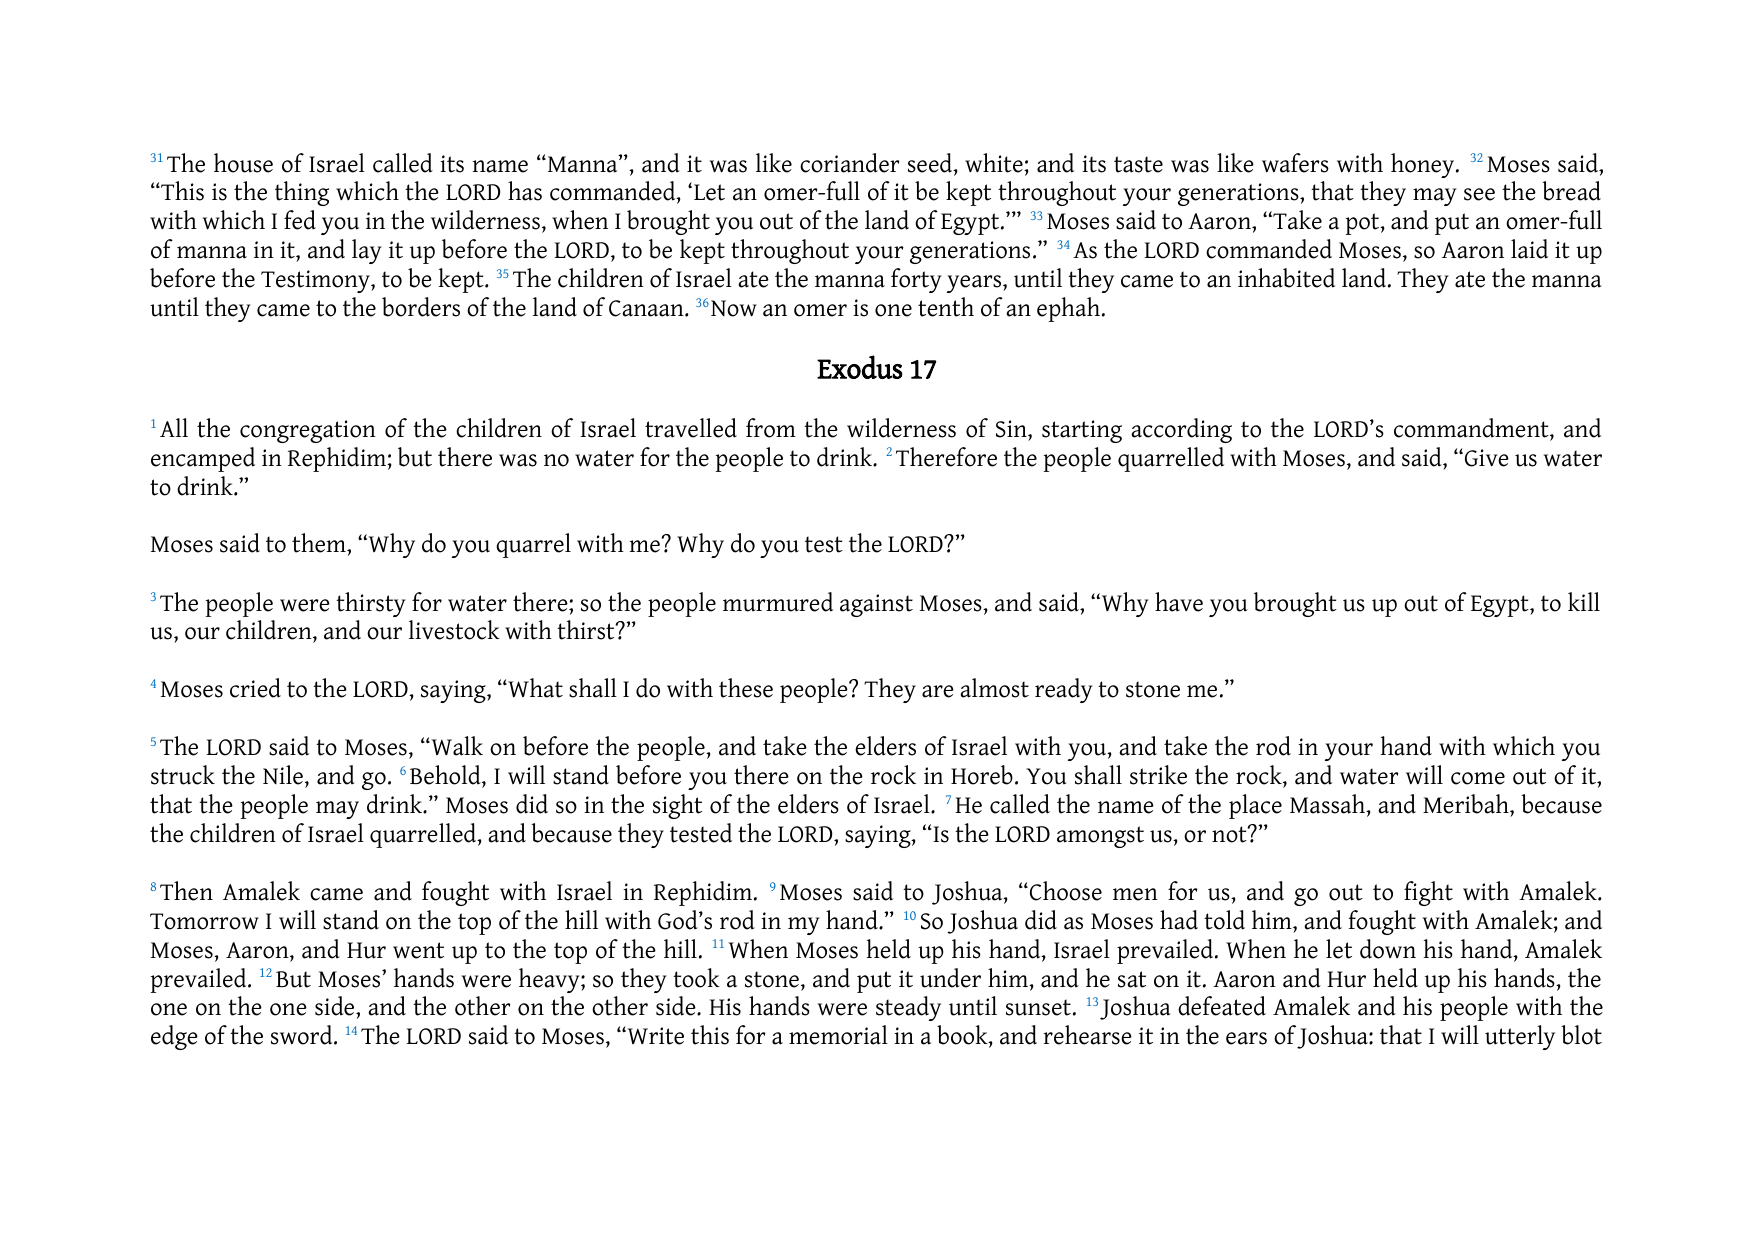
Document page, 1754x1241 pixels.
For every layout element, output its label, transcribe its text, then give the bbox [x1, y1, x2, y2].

text 1 All the congregation of the children of Israel travelled from the wilderness of Sin, starting according to the LORD’s commandment, and encamped in Rephidim; but there was no water for the people to drink. 2 Therefore the people quarrelled with Moses, and said, “Give us water to drink.” [150, 415, 1604, 502]
text 31 The house of Israel called its name “Manna”, and it was like coriander seed, white; and its taste was like wafers with honey. 32 Moses said, “This is the thing which the LORD has commanded, ‘Let an omer-full of it be kept throughout your generations, that they may see the bread with which I fed you in the wilderness, when I brought you out of the land of Egypt.’” 33 Moses said to Aaron, “Take a pot, and put an omer-full of manna in it, and lay it up before the LORD, to be kept throughout your generations.” 34 As the LORD commanded Moses, so Aaron laid it up before the Testimony, to be kept. 35 The children of Israel ate the manna forty years, until they came to an inhabited land. They ate the manna until they came to the borders of the land of Canaan. 36 Now an omer is one tenth of an ephah. [150, 150, 1604, 323]
text 4 Moses cried to the LORD, saying, “What shall I do with these people? They are almost ready to stone me.” [150, 676, 1604, 705]
text 8 Then Amalek came and fought with Israel in Rephidim. 9 Moses said to Joshua, “Choose men for us, and go out to fight with Amalek. Tomorrow I will stand on the top of the hill with God’s rod in my hand.” 10 So Joshua did as Moses had told him, and fought with Amalek; and Moses, Aaron, and Hur went up to the top of the hill. 11 When Moses held up his hand, Israel prevailed. When he let down his hand, Amalek prevailed. 12 But Moses’ hands were heavy; so they took a stone, and put it under him, and he sat on it. Aaron and Hur held up his hands, the one on the one side, and the other on the other side. His hands were steady until sunset. 13 Joshua defeated Amalek and his people with the edge of the sword. 14 The LORD said to Moses, “Write this for a memorial in a book, and rehearse it in the ears of Joshua: that I will utterly blot [150, 878, 1604, 1052]
text 5 The LORD said to Moses, “Walk on before the people, and take the elders of Israel with you, and take the rod in your hand with which you struck the Nile, and go. 6 Behold, I will stand before you there on the rock in Horeb. You shall strike the rock, and water will come out of it, that the people may drink.” Moses did so in the sight of the elders of Israel. 7 He called the name of the place Massah, and Meribah, because the children of Israel quarrelled, and because they tested the LORD, saying, “Is the LORD amongst us, or not?” [150, 734, 1604, 849]
text 3 The people were thirsty for water there; so the people murmured against Moses, and said, “Why have you brought us up out of Egypt, to kill us, our children, and our livestock with thirst?” [150, 589, 1604, 647]
text Exodus 17 [150, 352, 1604, 386]
text Moses said to them, “Why do you quarrel with me? Why do you test the LORD?” [150, 531, 1604, 560]
